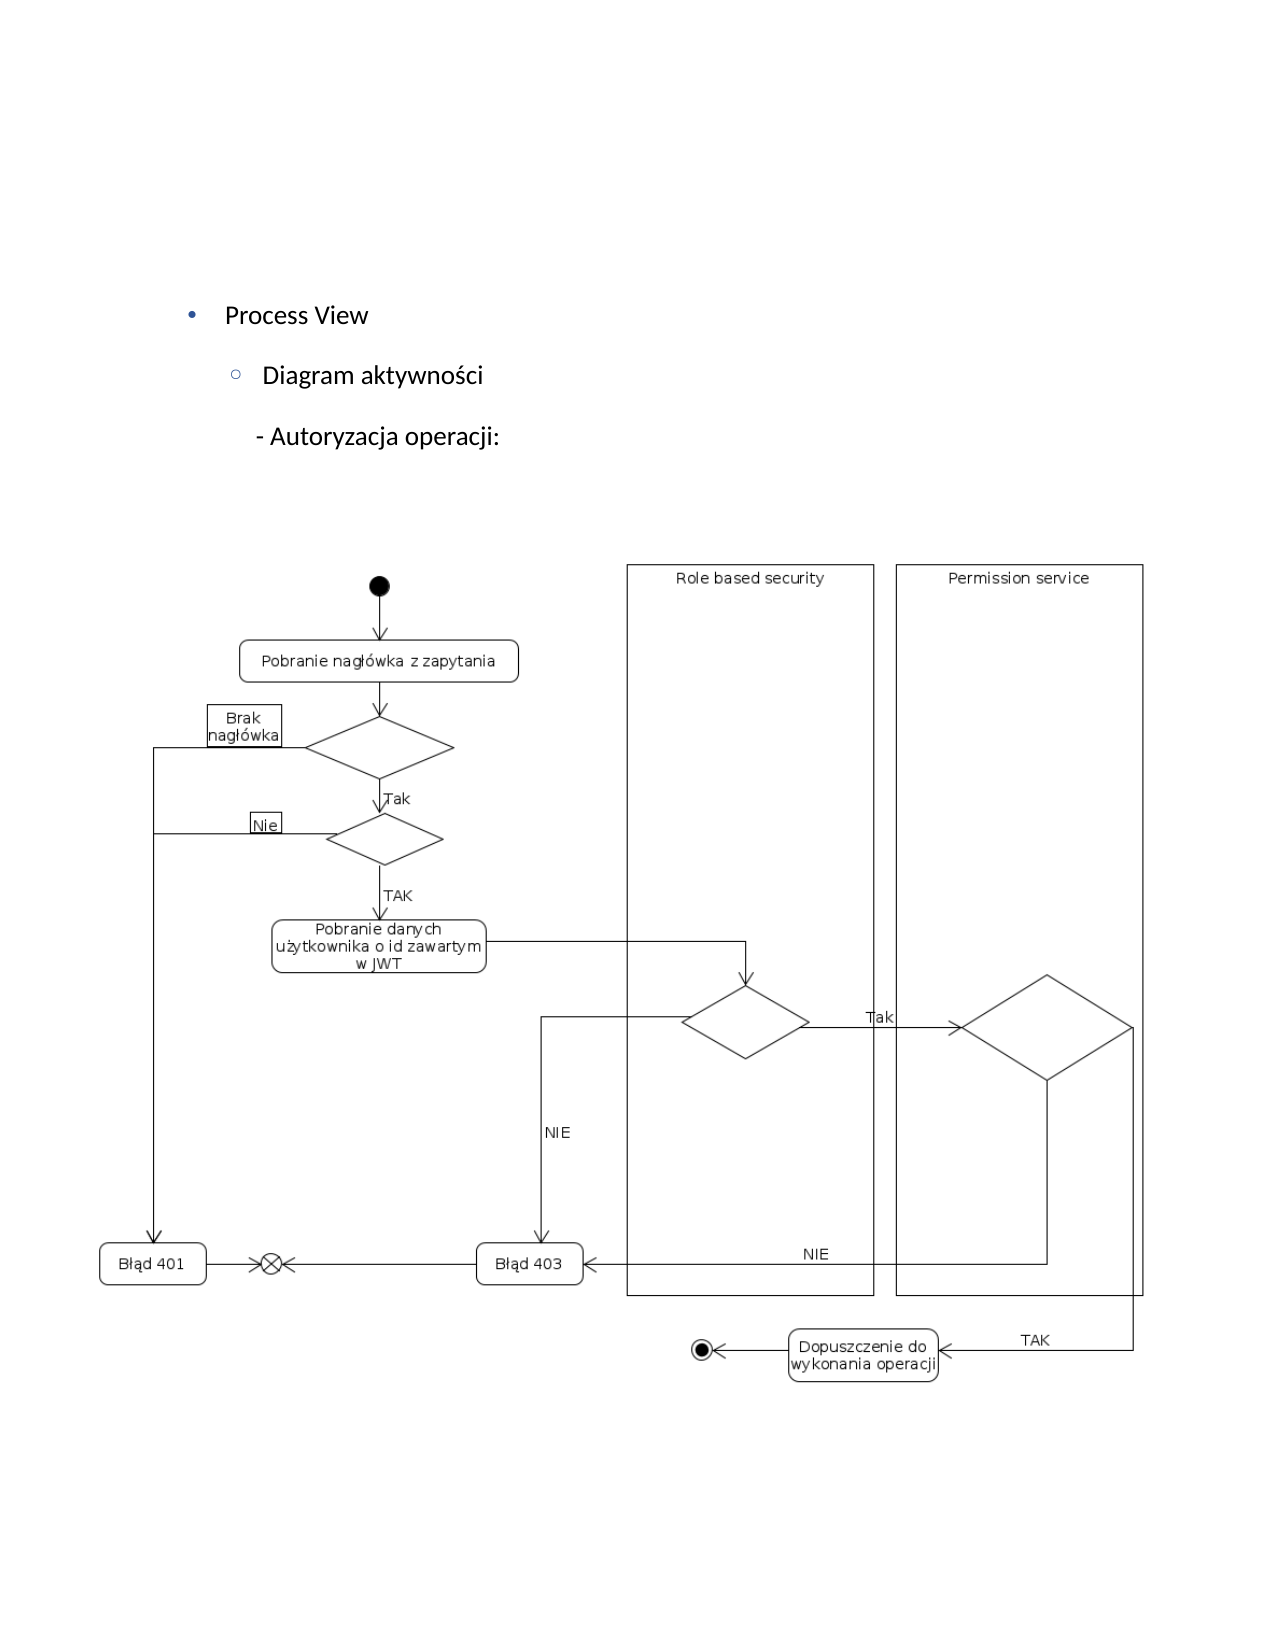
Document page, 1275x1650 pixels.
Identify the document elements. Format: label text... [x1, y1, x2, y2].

subtitle - Autoryzacja operacji: [150, 419, 1125, 452]
picture [96, 519, 1179, 1393]
subtitle Diagram aktywności [225, 358, 1125, 392]
subtitle Process View [187, 298, 1125, 331]
